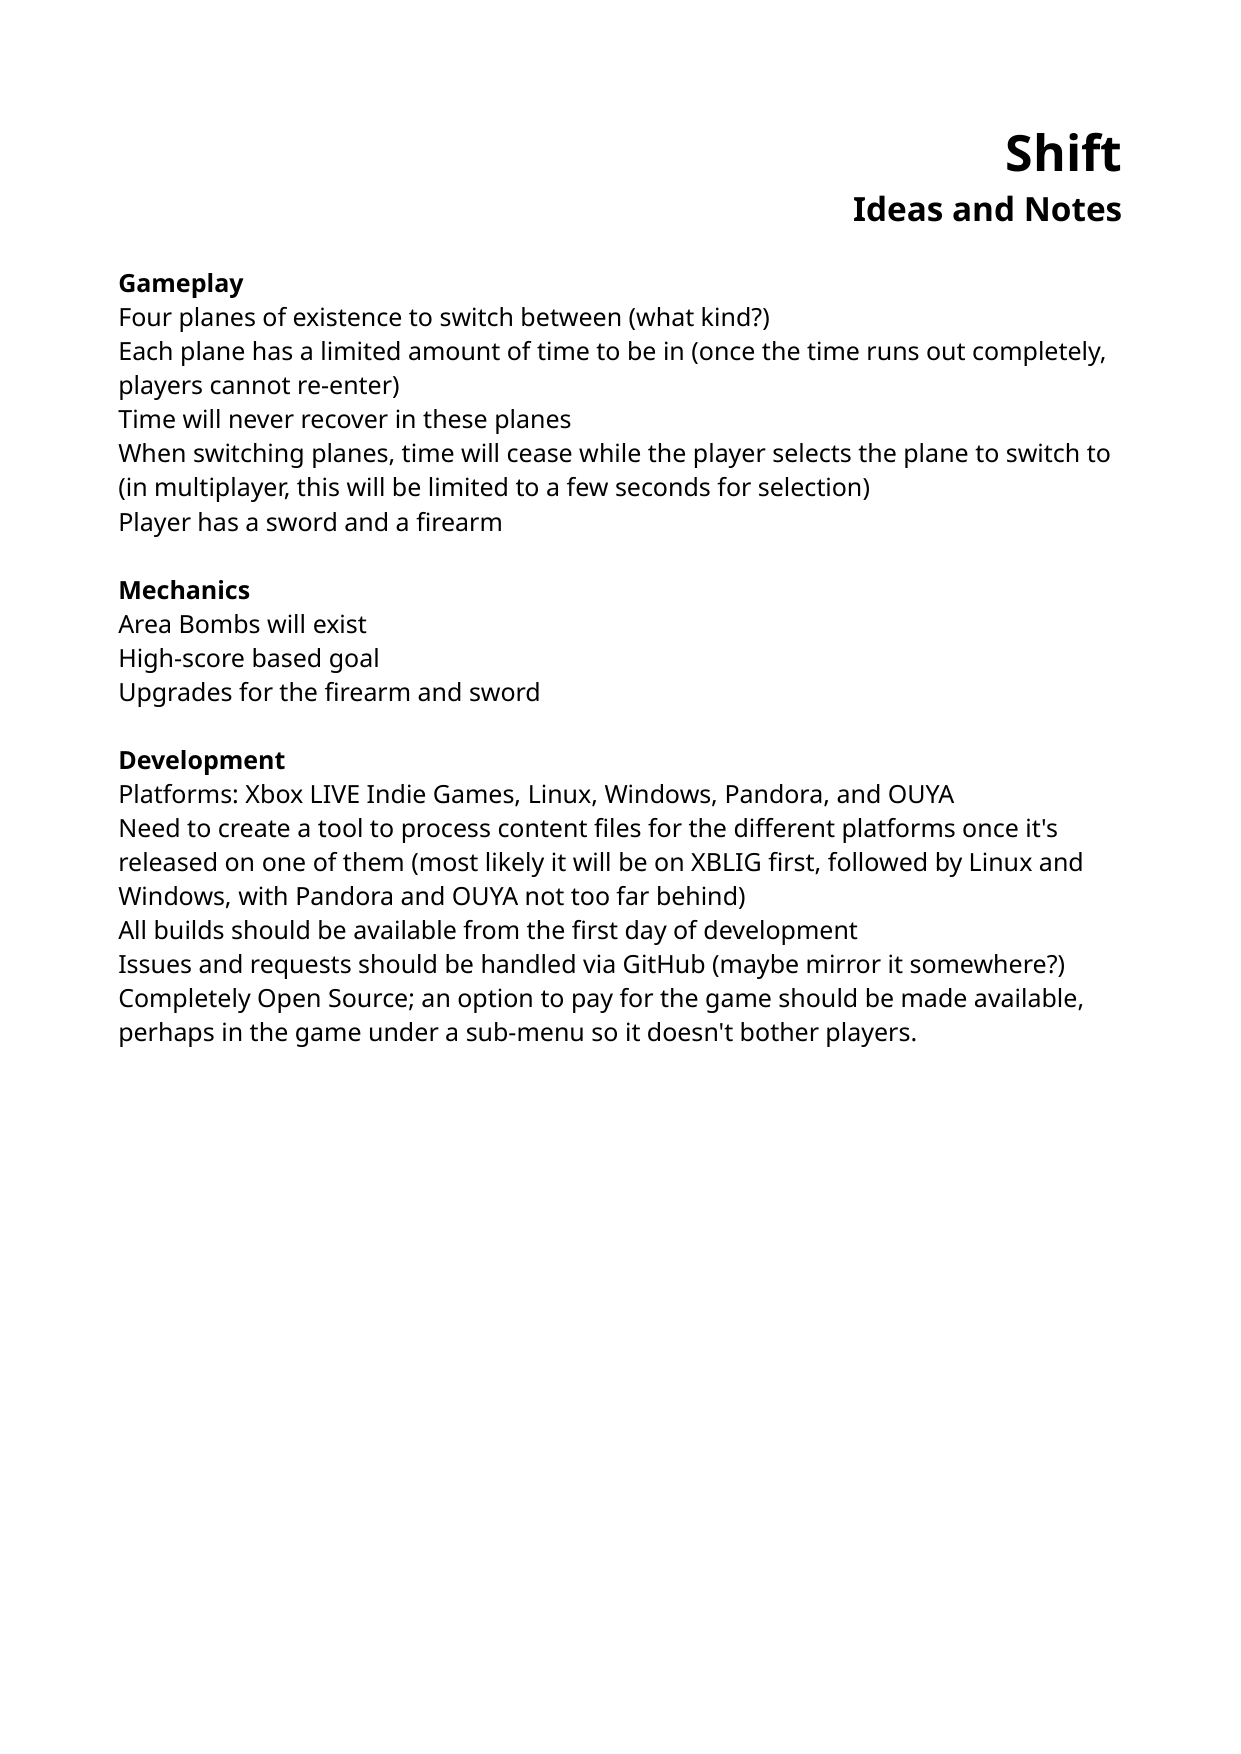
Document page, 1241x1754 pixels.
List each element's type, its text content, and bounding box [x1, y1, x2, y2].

text High-score based goal [118, 640, 1122, 674]
text Issues and requests should be handled via GitHub (maybe mirror it somewhere?) [118, 947, 1122, 981]
text Development [118, 743, 1122, 777]
text Each plane has a limited amount of time to be in (once the time runs out completely, players cannot re-enter) [118, 334, 1122, 402]
text When switching planes, time will cease while the player selects the plane to switch to (in multiplayer, this will be limited to a few seconds for selection) [118, 436, 1122, 504]
text Mechanics [118, 572, 1122, 606]
text Area Bombs will exist [118, 606, 1122, 640]
text All builds should be available from the first day of development [118, 913, 1122, 947]
text Upgrades for the firearm and sword [118, 674, 1122, 708]
text Four planes of existence to switch between (what kind?) [118, 300, 1122, 334]
text Shift [118, 118, 1122, 186]
text Player has a sword and a firearm [118, 504, 1122, 538]
text Completely Open Source; an option to pay for the game should be made available, perhaps in the game under a sub-menu so it doesn't bother players. [118, 981, 1122, 1049]
text Ideas and Notes [118, 186, 1122, 232]
text Gameplay [118, 266, 1122, 300]
text Need to create a tool to process content files for the different platforms once it's released on one of them (most likely it will be on XBLIG first, followed by Linux and Windows, with Pandora and OUYA not too far behind) [118, 811, 1122, 913]
text Time will never recover in these planes [118, 402, 1122, 436]
text Platforms: Xbox LIVE Indie Games, Linux, Windows, Pandora, and OUYA [118, 777, 1122, 811]
